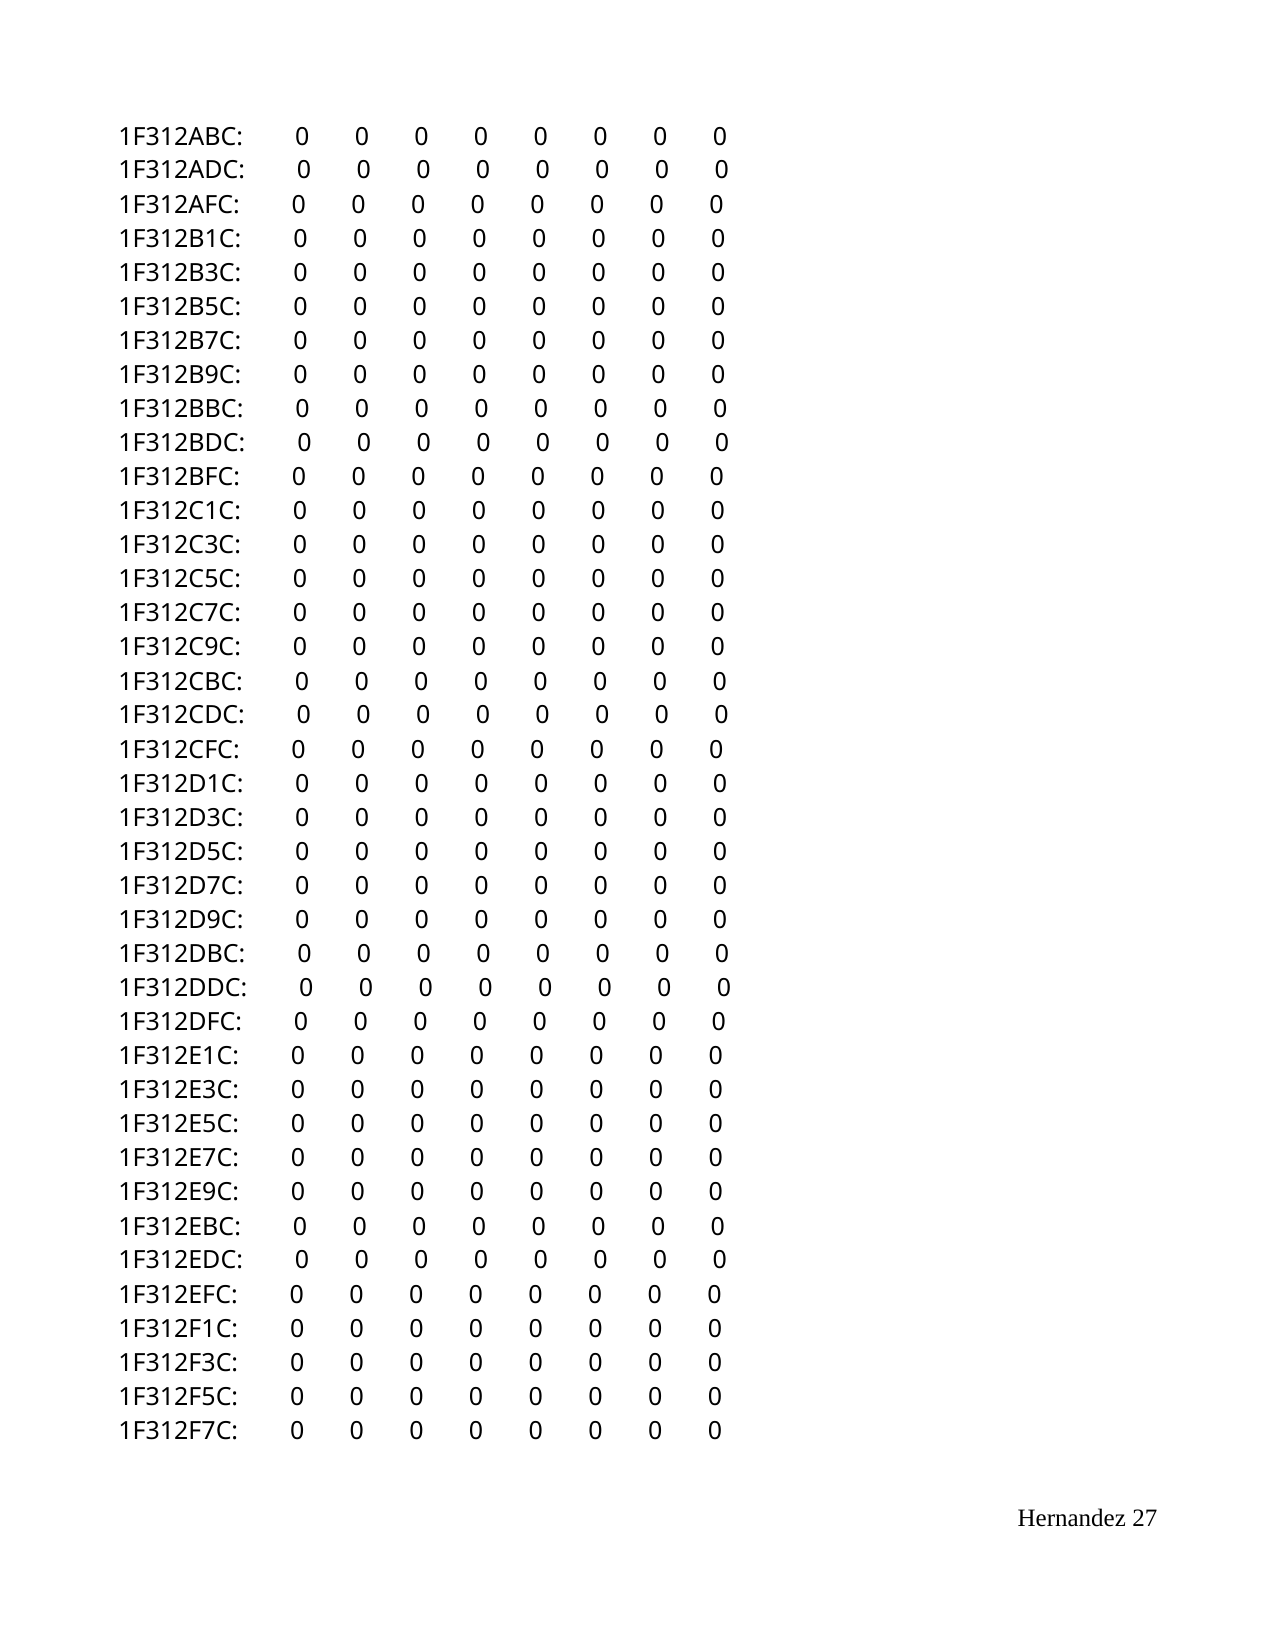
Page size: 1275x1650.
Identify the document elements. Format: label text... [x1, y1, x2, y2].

text 1F312C5C: 0 0 0 0 0 0 0 0 [118, 561, 1157, 595]
text 1F312E9C: 0 0 0 0 0 0 0 0 [118, 1174, 1157, 1208]
text 1F312B9C: 0 0 0 0 0 0 0 0 [118, 357, 1157, 391]
text 1F312D9C: 0 0 0 0 0 0 0 0 [118, 902, 1157, 936]
text 1F312CFC: 0 0 0 0 0 0 0 0 [118, 731, 1157, 765]
text 1F312E5C: 0 0 0 0 0 0 0 0 [118, 1106, 1157, 1140]
text 1F312CDC: 0 0 0 0 0 0 0 0 [118, 697, 1157, 731]
text 1F312BFC: 0 0 0 0 0 0 0 0 [118, 459, 1157, 493]
text 1F312EFC: 0 0 0 0 0 0 0 0 [118, 1276, 1157, 1310]
text 1F312D3C: 0 0 0 0 0 0 0 0 [118, 799, 1157, 833]
text 1F312BBC: 0 0 0 0 0 0 0 0 [118, 391, 1157, 425]
text 1F312F7C: 0 0 0 0 0 0 0 0 [118, 1412, 1157, 1447]
text 1F312B7C: 0 0 0 0 0 0 0 0 [118, 322, 1157, 357]
text 1F312EBC: 0 0 0 0 0 0 0 0 [118, 1208, 1157, 1242]
text 1F312C3C: 0 0 0 0 0 0 0 0 [118, 527, 1157, 561]
text 1F312ADC: 0 0 0 0 0 0 0 0 [118, 152, 1157, 186]
text 1F312E7C: 0 0 0 0 0 0 0 0 [118, 1140, 1157, 1174]
text 1F312E1C: 0 0 0 0 0 0 0 0 [118, 1038, 1157, 1072]
text 1F312E3C: 0 0 0 0 0 0 0 0 [118, 1072, 1157, 1106]
text 1F312BDC: 0 0 0 0 0 0 0 0 [118, 425, 1157, 459]
text 1F312DFC: 0 0 0 0 0 0 0 0 [118, 1004, 1157, 1038]
text 1F312EDC: 0 0 0 0 0 0 0 0 [118, 1242, 1157, 1276]
text 1F312D7C: 0 0 0 0 0 0 0 0 [118, 867, 1157, 902]
text 1F312C1C: 0 0 0 0 0 0 0 0 [118, 493, 1157, 527]
text 1F312F5C: 0 0 0 0 0 0 0 0 [118, 1378, 1157, 1412]
text 1F312C9C: 0 0 0 0 0 0 0 0 [118, 629, 1157, 663]
text 1F312B5C: 0 0 0 0 0 0 0 0 [118, 288, 1157, 322]
text 1F312C7C: 0 0 0 0 0 0 0 0 [118, 595, 1157, 629]
text 1F312B1C: 0 0 0 0 0 0 0 0 [118, 220, 1157, 254]
text 1F312D1C: 0 0 0 0 0 0 0 0 [118, 765, 1157, 799]
text 1F312D5C: 0 0 0 0 0 0 0 0 [118, 833, 1157, 867]
text 1F312B3C: 0 0 0 0 0 0 0 0 [118, 254, 1157, 288]
text 1F312DDC: 0 0 0 0 0 0 0 0 [118, 970, 1157, 1004]
text 1F312DBC: 0 0 0 0 0 0 0 0 [118, 936, 1157, 970]
text 1F312F1C: 0 0 0 0 0 0 0 0 [118, 1310, 1157, 1344]
text 1F312AFC: 0 0 0 0 0 0 0 0 [118, 186, 1157, 220]
text 1F312F3C: 0 0 0 0 0 0 0 0 [118, 1344, 1157, 1378]
text 1F312ABC: 0 0 0 0 0 0 0 0 [118, 118, 1157, 152]
text 1F312CBC: 0 0 0 0 0 0 0 0 [118, 663, 1157, 697]
